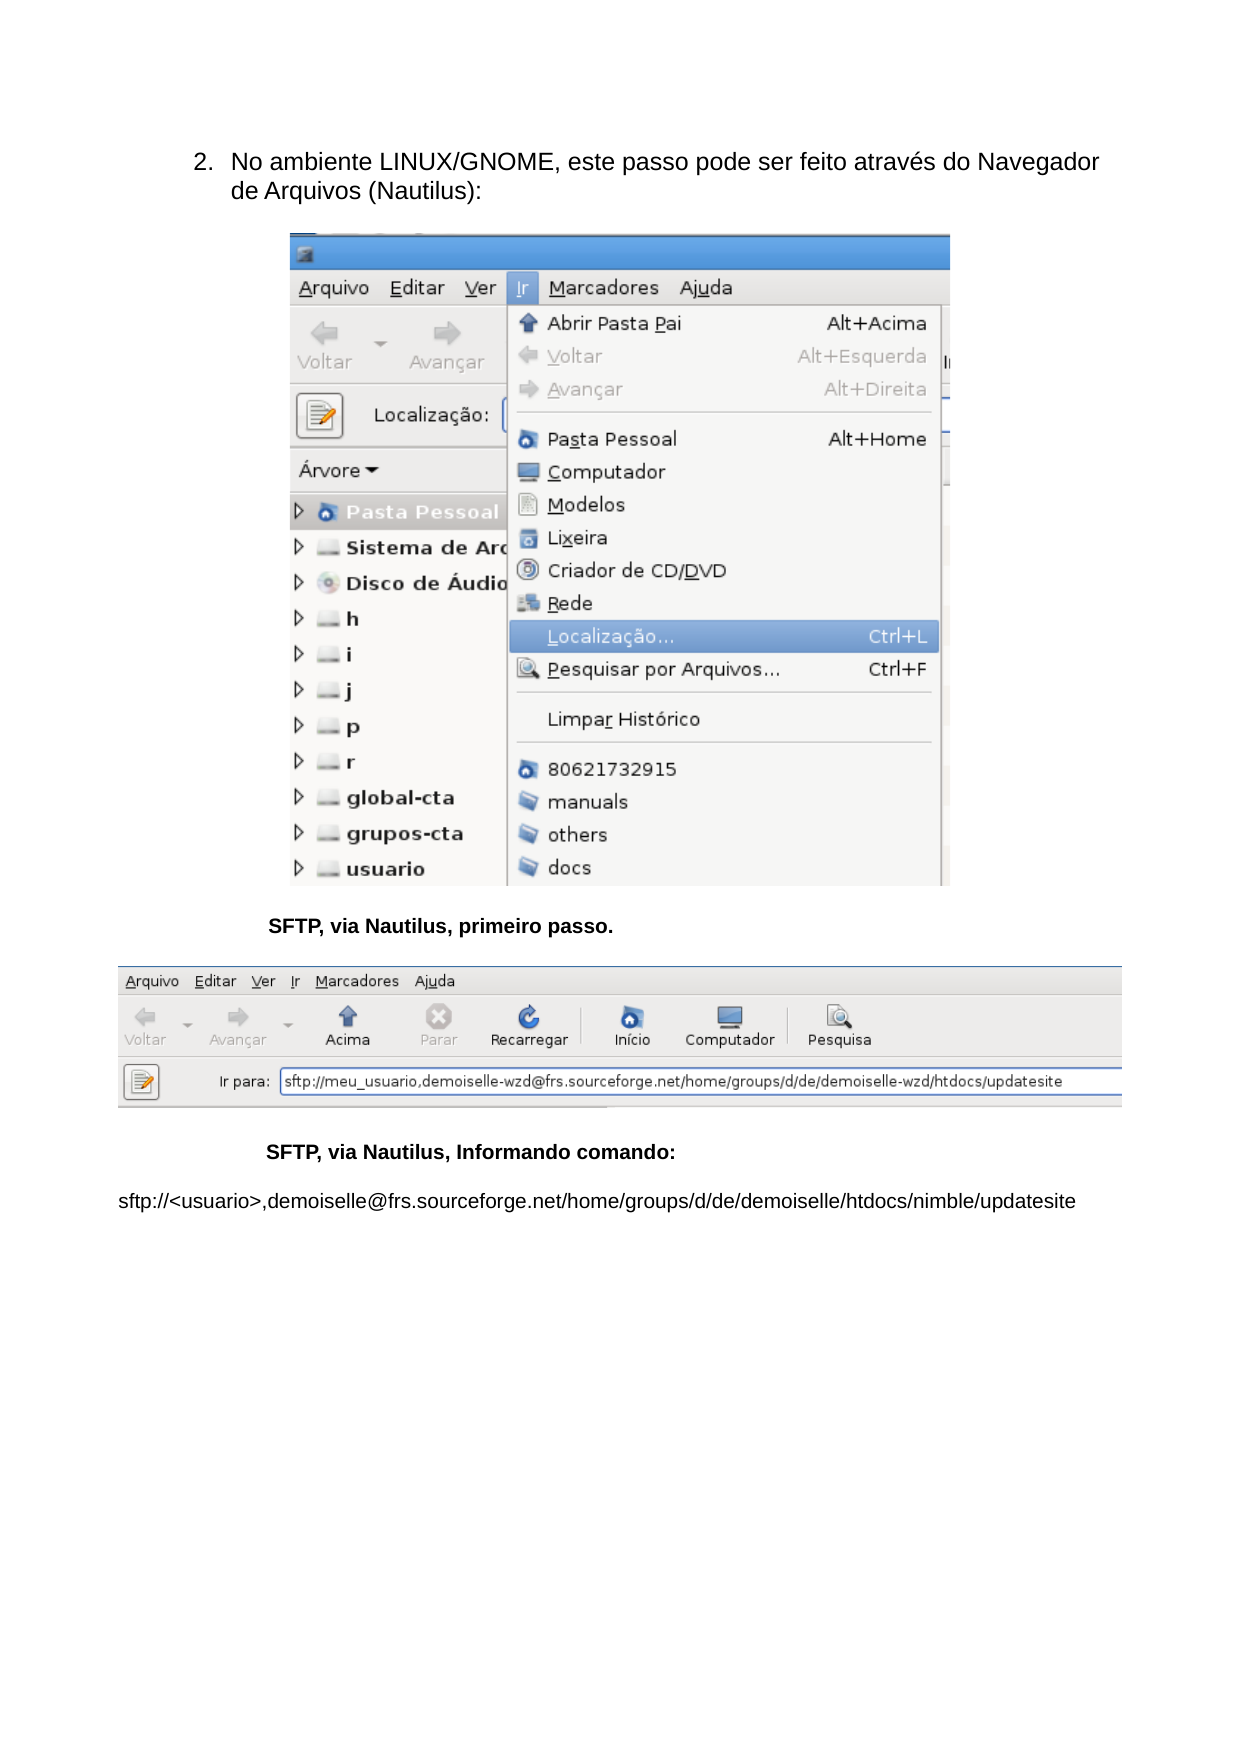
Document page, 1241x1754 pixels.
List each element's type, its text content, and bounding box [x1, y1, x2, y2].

text sftp://<usuario>,demoiselle@frs.sourceforge.net/home/groups/d/de/demoiselle/htdocs/nimble/updatesite [118, 1189, 1122, 1213]
table_header [118, 233, 1122, 914]
text SFTP, via Nautilus, Informando comando: [118, 1136, 1122, 1165]
picture [118, 966, 1122, 1108]
picture [289, 233, 951, 886]
list No ambiente LINUX/GNOME, este passo pode ser feito através do Navegador de Arquivos (Nautilus): [193, 147, 1122, 204]
table_header [118, 1108, 1122, 1136]
list SFTP, via Nautilus, primeiro passo. [231, 914, 1122, 938]
